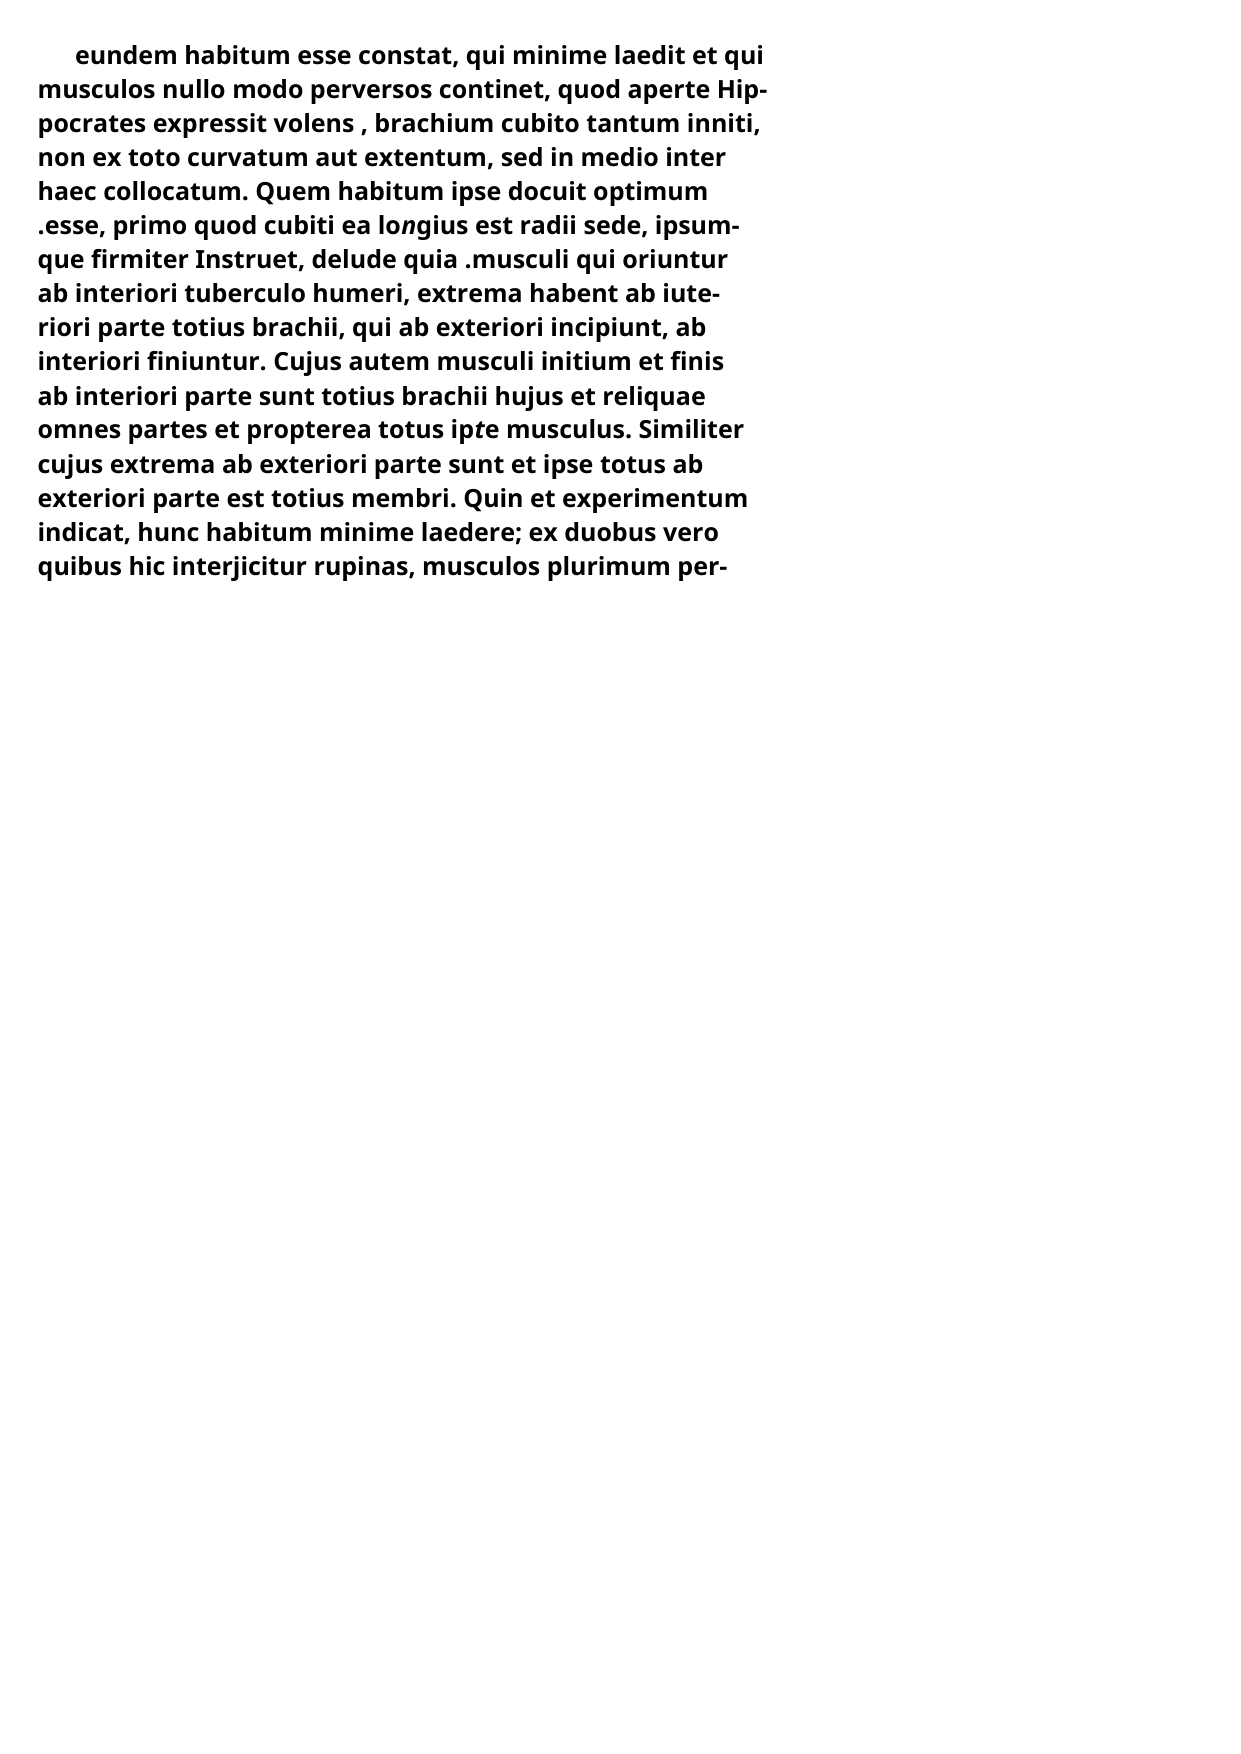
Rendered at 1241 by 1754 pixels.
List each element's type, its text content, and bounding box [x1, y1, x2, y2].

text eundem habitum esse constat, qui minime laedit et qui musculos nullo modo perversos continet, quod aperte Hip- pocrates expressit volens , brachium cubito tantum inniti, non ex toto curvatum aut extentum, sed in medio inter haec collocatum. Quem habitum ipse docuit optimum .esse, primo quod cubiti ea longius est radii sede, ipsum- que firmiter Instruet, delude quia .musculi qui oriuntur ab interiori tuberculo humeri, extrema habent ab iute- riori parte totius brachii, qui ab exteriori incipiunt, ab interiori finiuntur. Cujus autem musculi initium et finis ab interiori parte sunt totius brachii hujus et reliquae omnes partes et propterea totus ipte musculus. Similiter cujus extrema ab exteriori parte sunt et ipse totus ab exteriori parte est totius membri. Quin et experimentum indicat, hunc habitum minime laedere; ex duobus vero quibus hic interjicitur rupinas, musculos plurimum per- [37, 37, 1203, 582]
